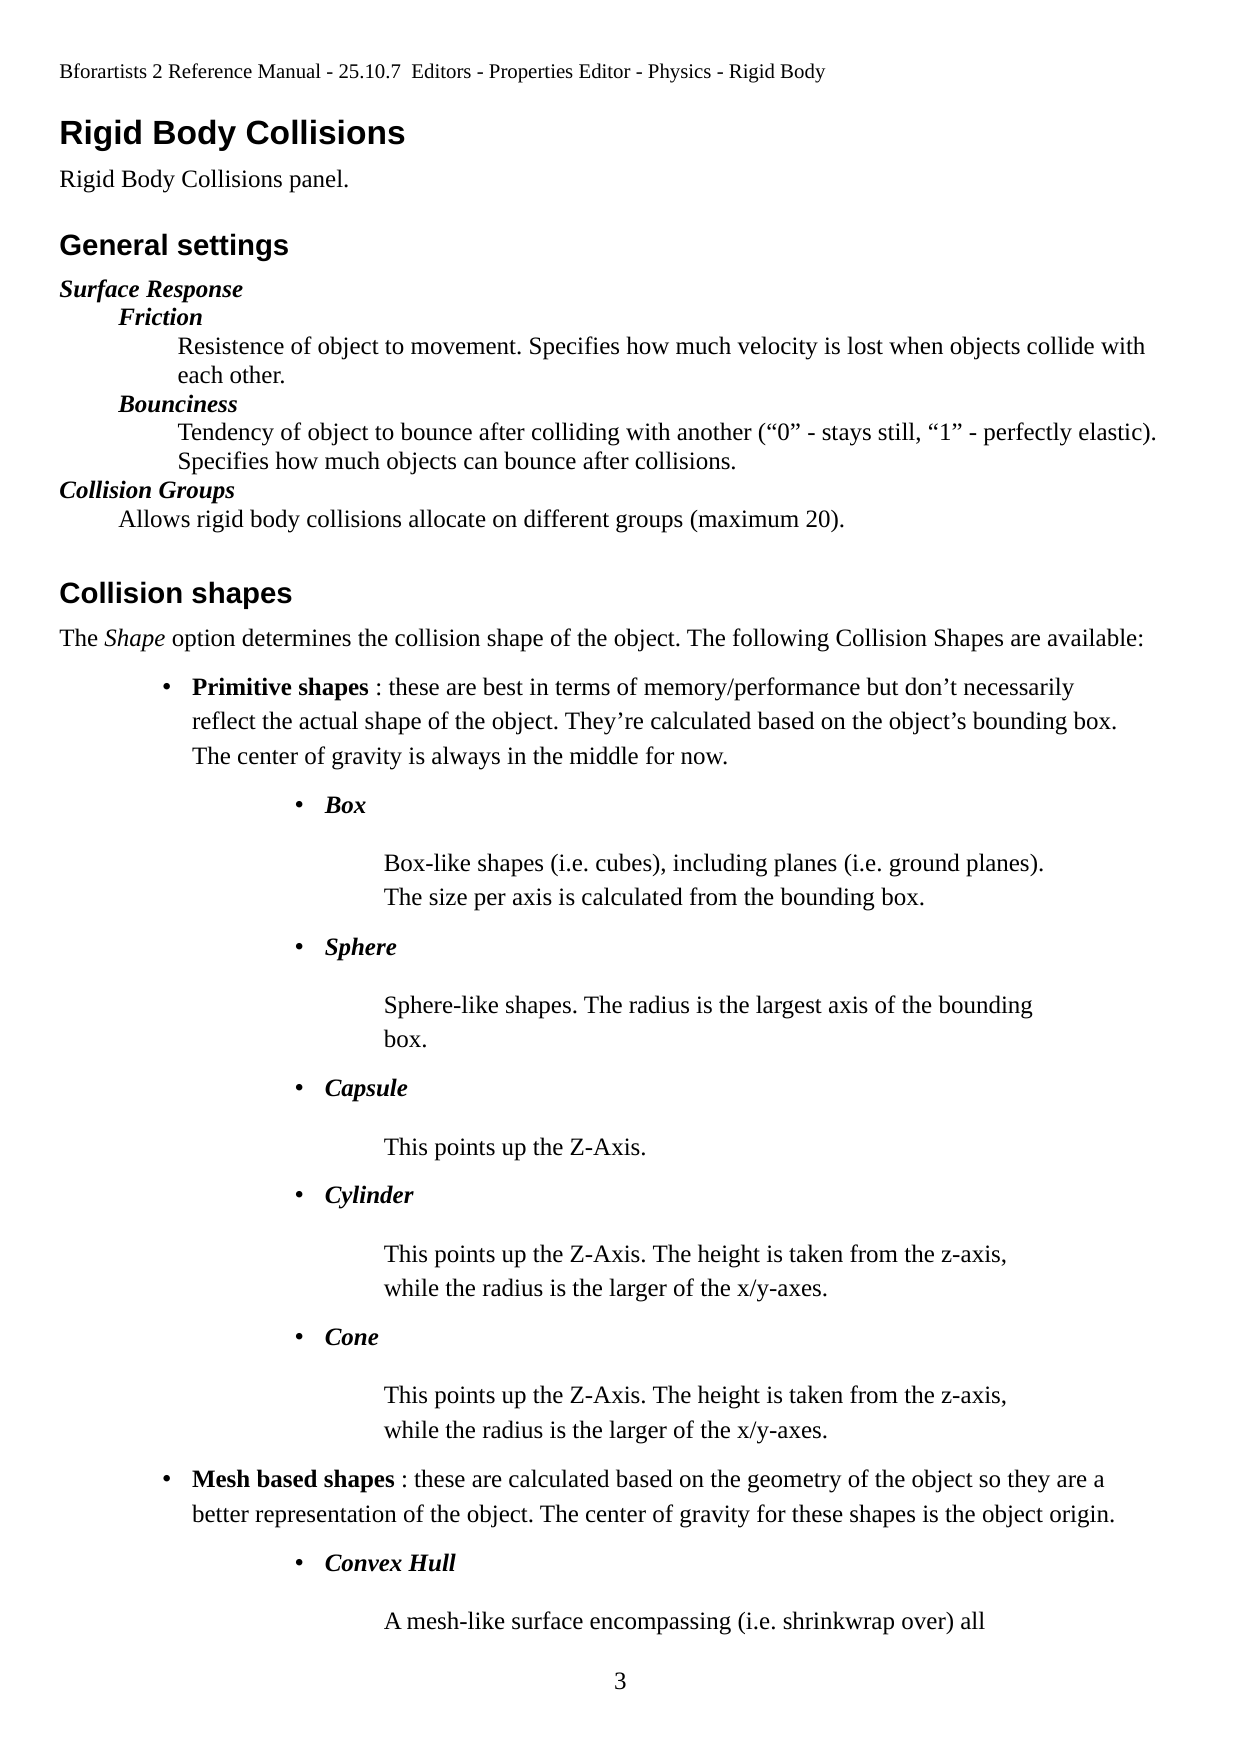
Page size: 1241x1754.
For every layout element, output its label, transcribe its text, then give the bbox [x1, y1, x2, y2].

list Resistence of object to movement. Specifies how much velocity is lost when objects collide with each other. [177, 331, 1181, 389]
subtitle Collision Groups [59, 475, 1181, 504]
list Primitive shapes : these are best in terms of memory/performance but don’t necessarily reflect the actual shape of the object. They’re calculated based on the object’s bounding box. The center of gravity is always in the middle for now. [162, 672, 1122, 769]
subtitle Box [295, 790, 1063, 818]
list This points up the Z-Axis. The height is taken from the z-axis, while the radius is the larger of the x/y-axes. [354, 1239, 1063, 1302]
subtitle Sphere [295, 932, 1063, 960]
subtitle Rigid Body Collisions [59, 113, 1181, 151]
subtitle Collision shapes [59, 576, 1181, 610]
subtitle Surface Response [59, 274, 1181, 302]
subtitle Cone [295, 1322, 1063, 1351]
text Rigid Body Collisions panel. [59, 164, 1181, 192]
list Allows rigid body collisions allocate on different groups (maximum 20). [118, 504, 1181, 532]
list Box-like shapes (i.e. cubes), including planes (i.e. ground planes). The size per axis is calculated from the bounding box. [354, 848, 1063, 911]
subtitle Convex Hull [295, 1548, 1063, 1576]
subtitle General settings [59, 227, 1181, 261]
subtitle Friction [118, 302, 1181, 331]
list This points up the Z-Axis. The height is taken from the z-axis, while the radius is the larger of the x/y-axes. [354, 1381, 1063, 1444]
text The Shape option determines the collision shape of the object. The following Collision Shapes are available: [59, 623, 1181, 651]
list A mesh-like surface encompassing (i.e. shrinkwrap over) all [354, 1606, 1063, 1635]
list Sphere-like shapes. The radius is the largest axis of the bounding box. [354, 990, 1063, 1053]
list Mesh based shapes : these are calculated based on the geometry of the object so they are a better representation of the object. The center of gravity for these shapes is the object origin. [162, 1464, 1122, 1527]
list This points up the Z-Axis. [354, 1132, 1063, 1160]
list Tendency of object to bounce after colliding with another (“0” - stays still, “1” - perfectly elastic). Specifies how much objects can bounce after collisions. [177, 417, 1181, 475]
subtitle Capsule [295, 1073, 1063, 1102]
subtitle Bounciness [118, 389, 1181, 417]
subtitle Cylinder [295, 1181, 1063, 1209]
